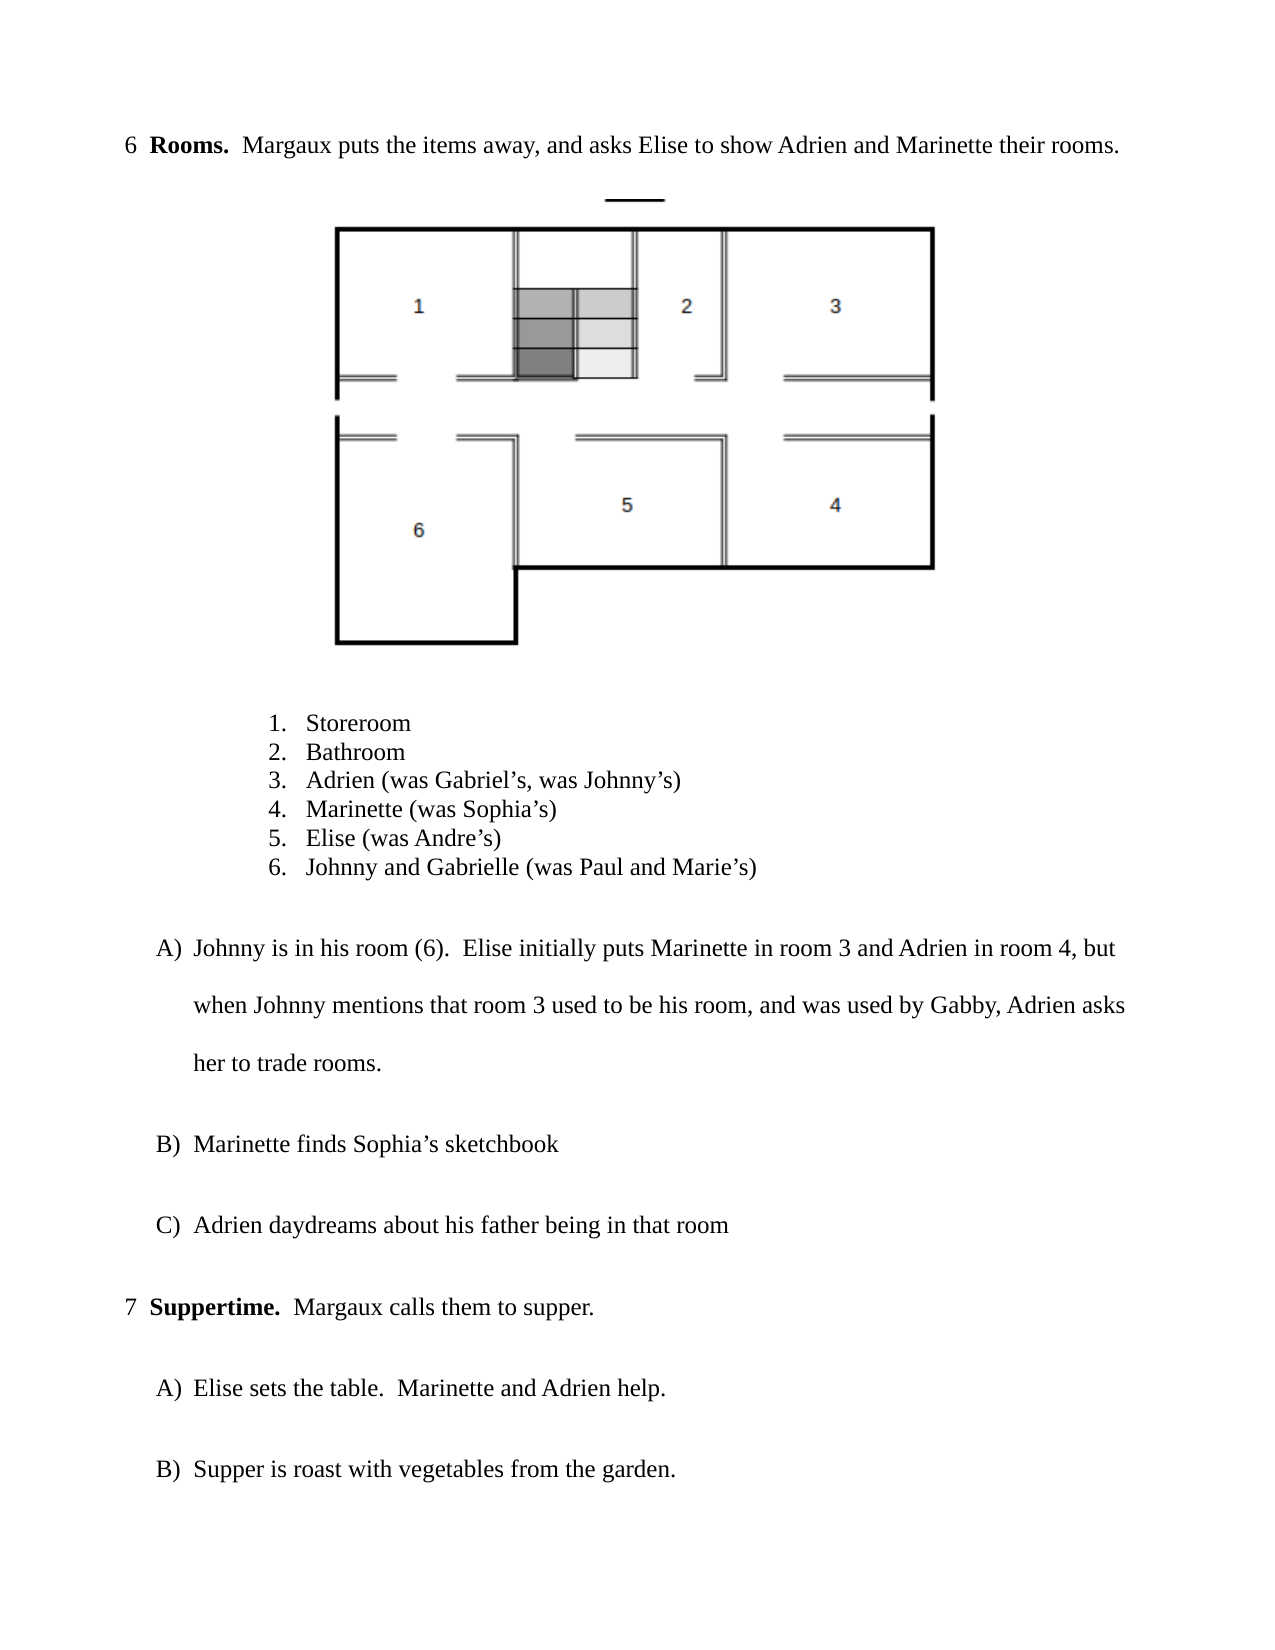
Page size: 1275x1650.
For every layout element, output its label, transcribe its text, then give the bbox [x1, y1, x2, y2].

list Johnny and Gabrielle (was Paul and Marie’s) [268, 852, 1157, 880]
list Adrien (was Gabriel’s, was Johnny’s) [268, 765, 1157, 794]
list Bathroom [268, 737, 1157, 765]
list Rooms. Margaux puts the items away, and asks Elise to show Adrien and Marinette their rooms. [118, 130, 1157, 159]
list Adrien daydreams about his father being in that room [156, 1210, 1157, 1239]
list Supper is roast with vegetables from the garden. [156, 1454, 1157, 1483]
list Elise sets the table. Marinette and Adrien help. [156, 1373, 1157, 1402]
list Marinette (was Sophia’s) [268, 794, 1157, 823]
list Suppertime. Margaux calls them to supper. [118, 1292, 1157, 1320]
list Storeroom [268, 708, 1157, 737]
picture [307, 199, 968, 683]
list Marinette finds Sophia’s sketchbook [156, 1129, 1157, 1158]
list Johnny is in his room (6). Elise initially puts Marinette in room 3 and Adrien in room 4, but when Johnny mentions that room 3 used to be his room, and was used by Gabby, Adrien asks her to trade rooms. [156, 933, 1157, 1077]
list Elise (was Andre’s) [268, 823, 1157, 852]
